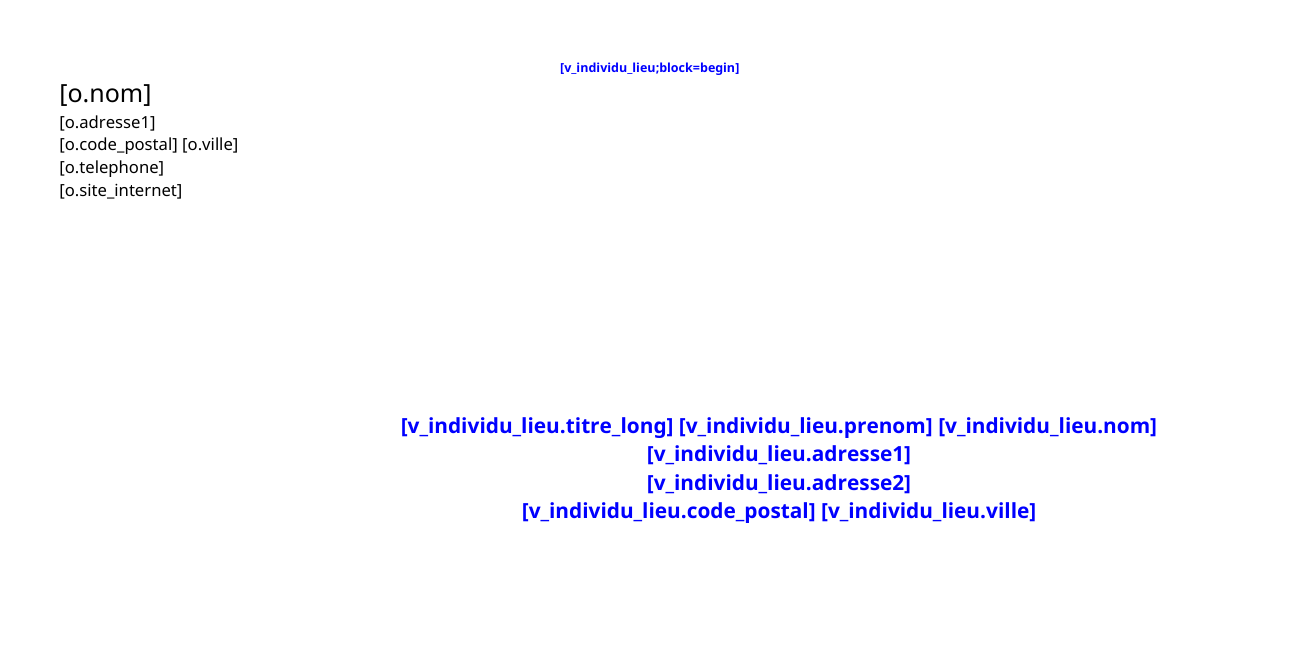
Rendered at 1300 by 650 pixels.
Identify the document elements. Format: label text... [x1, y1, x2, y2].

text [o.site_internet] [59, 178, 1240, 201]
text [v_individu_lieu.adresse1] [318, 439, 1240, 468]
text [o.telephone] [59, 156, 1240, 178]
text [o.adresse1] [59, 110, 1240, 133]
text [o.code_postal] [o.ville] [59, 133, 1240, 156]
text [v_individu_lieu;block=begin] [59, 59, 1240, 76]
text [v_individu_lieu.titre_long] [v_individu_lieu.prenom] [v_individu_lieu.nom] [318, 411, 1240, 439]
text [o.nom] [59, 76, 1240, 110]
text [v_individu_lieu.code_postal] [v_individu_lieu.ville] [318, 496, 1240, 525]
text [v_individu_lieu.adresse2] [318, 468, 1240, 496]
